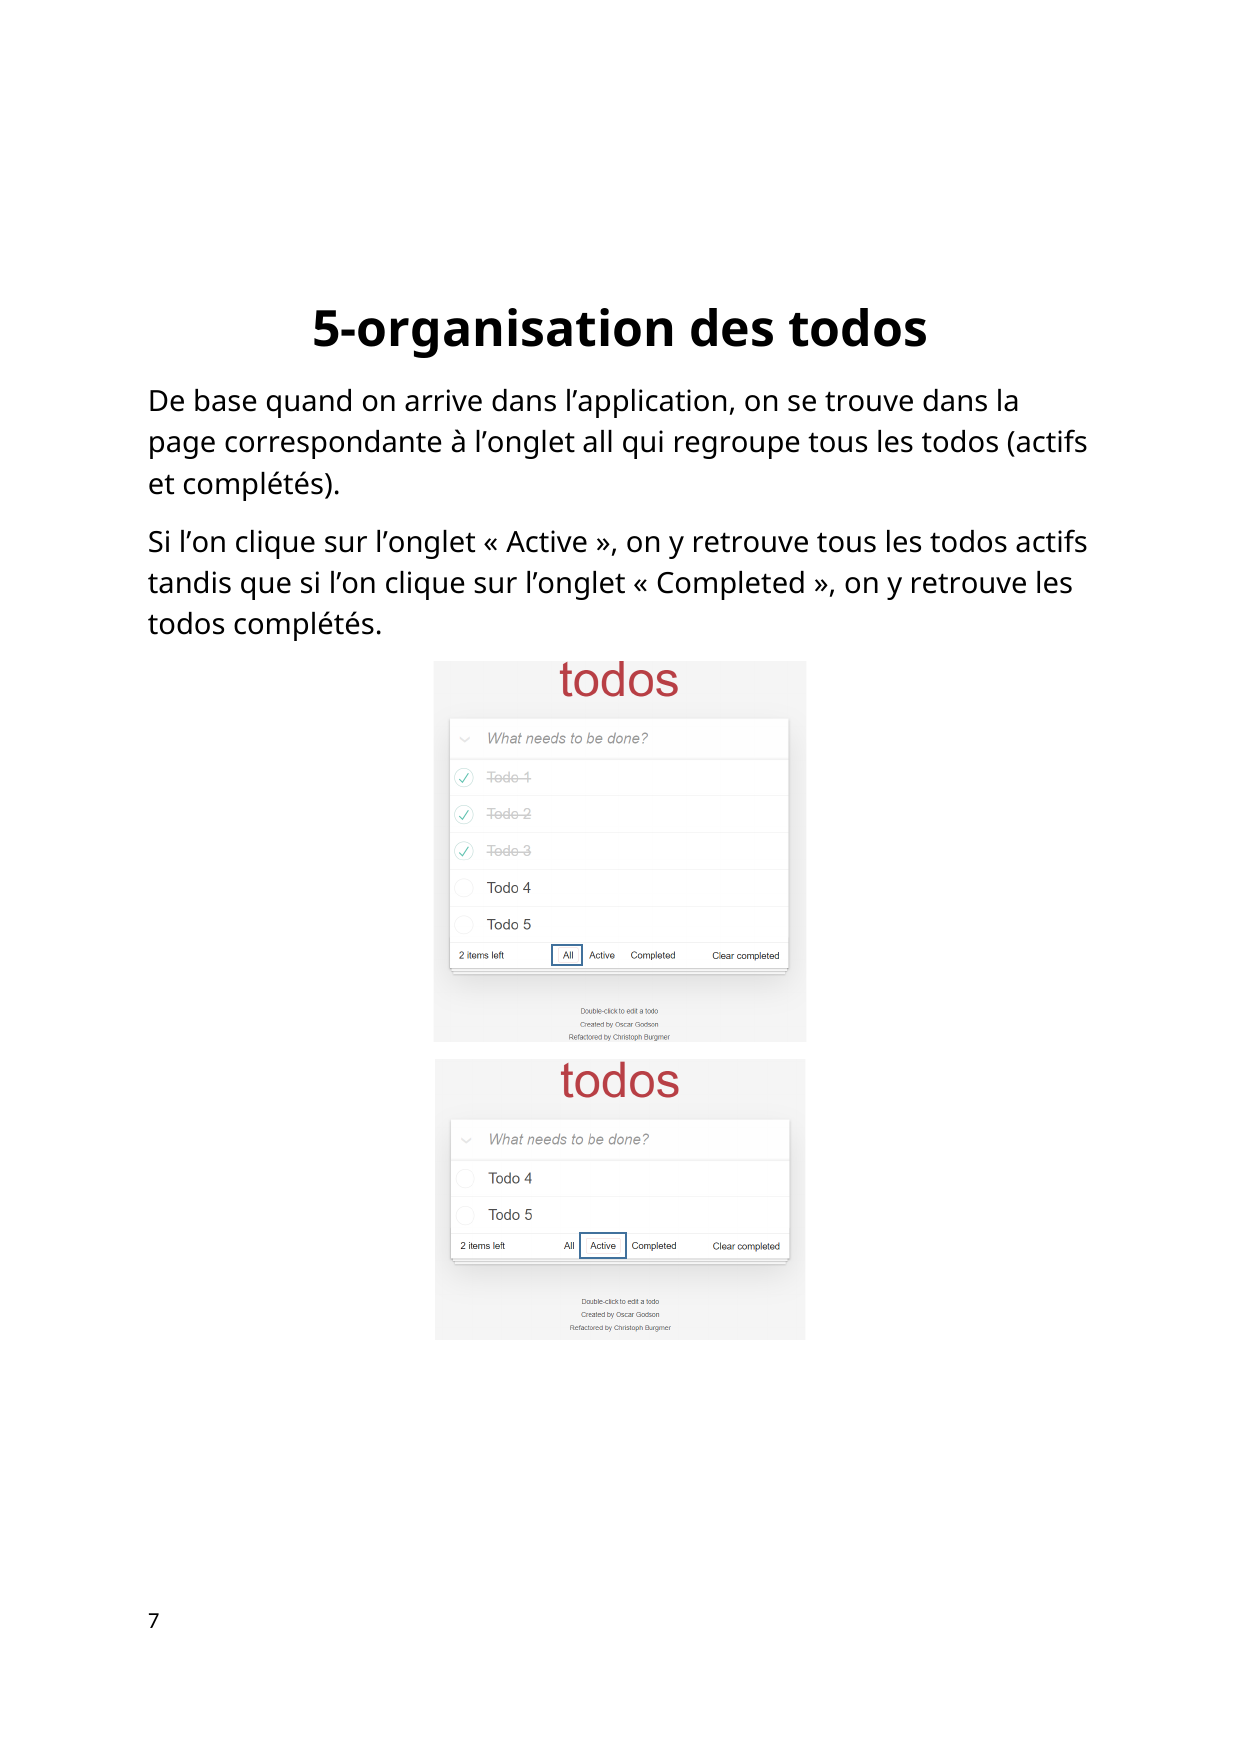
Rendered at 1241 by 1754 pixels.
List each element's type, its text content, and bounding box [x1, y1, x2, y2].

text Si l’on clique sur l’onglet « Active », on y retrouve tous les todos actifs tandis que si l’on clique sur l’onglet « Completed », on y retrouve les todos complétés. [148, 521, 1093, 643]
text De base quand on arrive dans l’application, on se trouve dans la page correspondante à l’onglet all qui regroupe tous les todos (actifs et complétés). [148, 381, 1093, 503]
text 5-organisation des todos [148, 293, 1093, 361]
